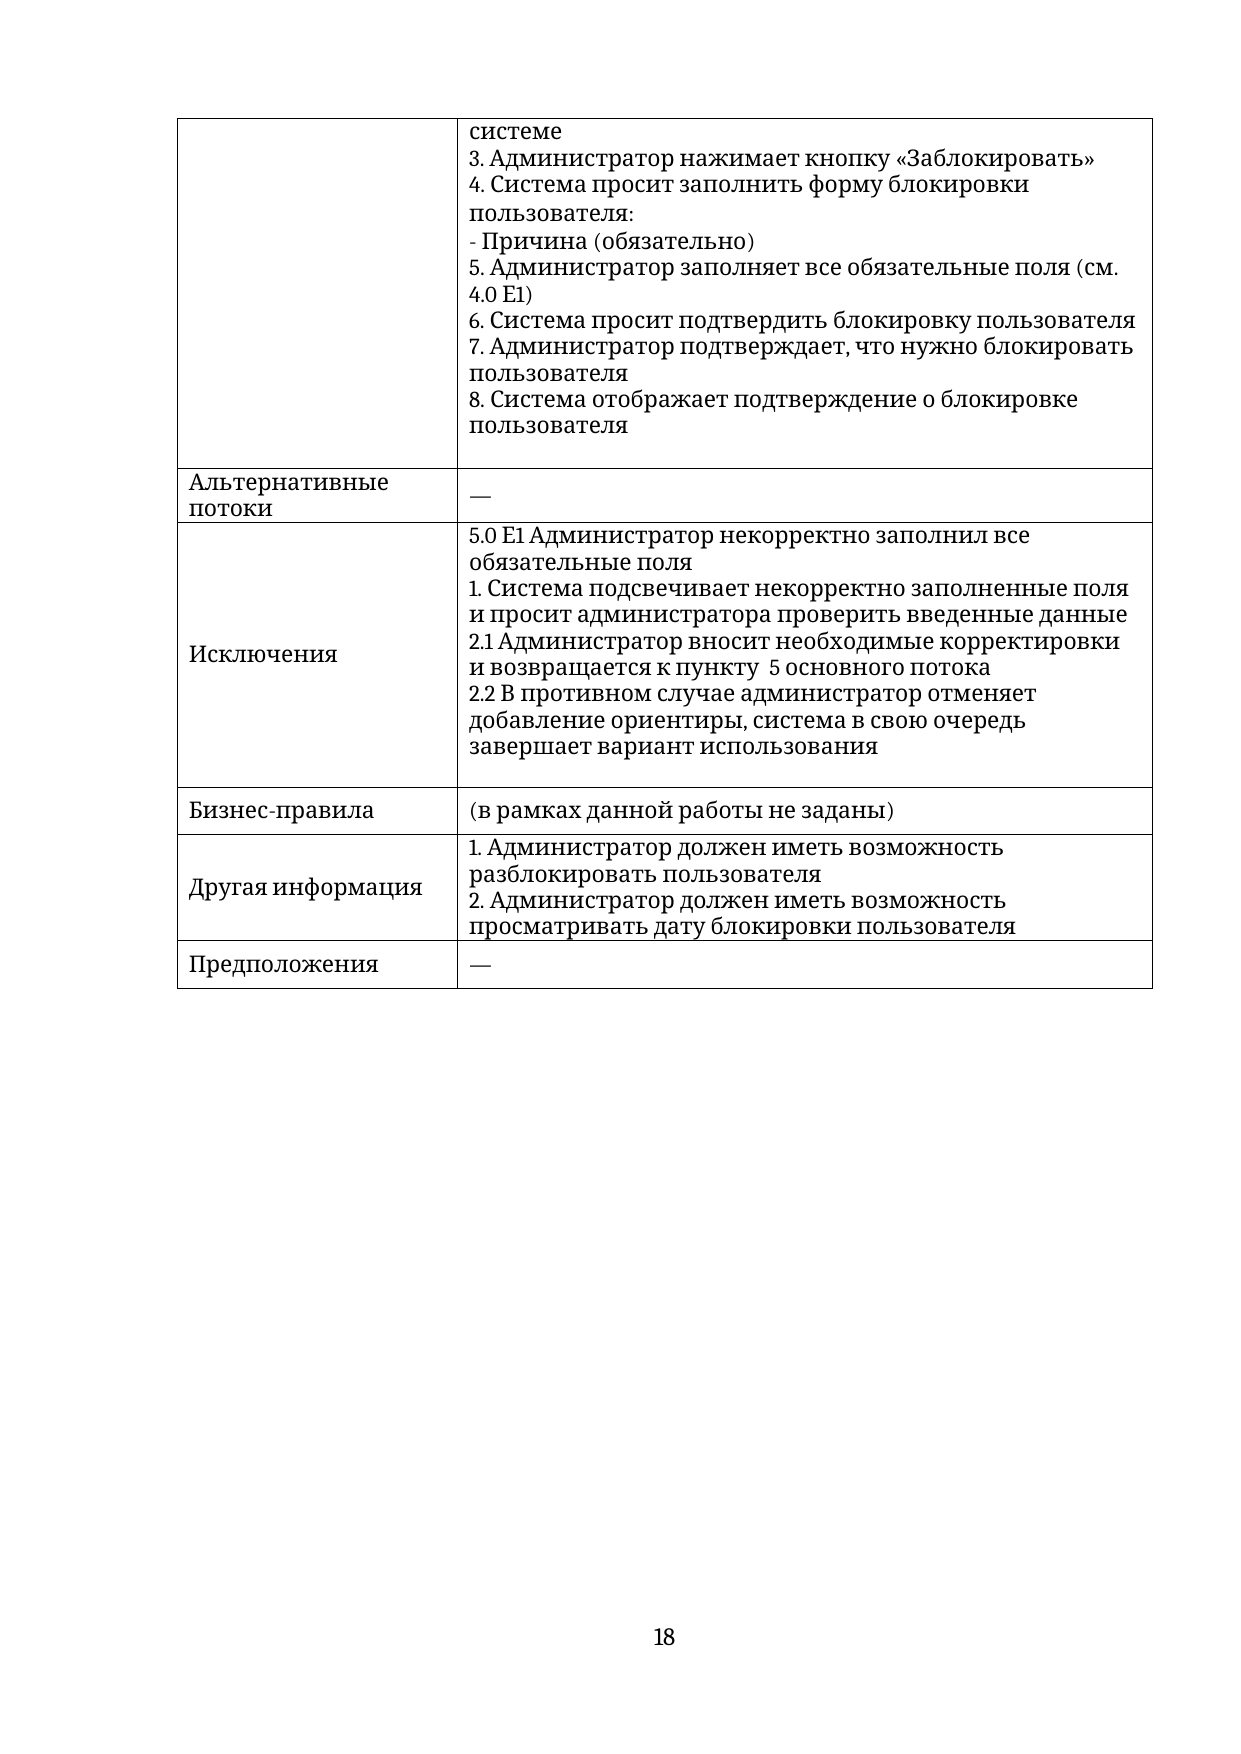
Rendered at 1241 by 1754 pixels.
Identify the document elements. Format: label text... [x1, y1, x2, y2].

table_cell 5.0 Е1 Администратор некорректно заполнил все обязательные поля 1. Система подсвечивает некорректно заполненные поля и просит администратора проверить введенные данные 2.1 Администратор вносит необходимые корректировки и возвращается к пункту 5 основного потока 2.2 В противном случае администратор отменяет добавление ориентиры, система в свою очередь завершает вариант использования [458, 523, 1152, 787]
table_cell — [458, 469, 1152, 522]
table_cell Исключения [178, 523, 457, 787]
table_cell Другая информация [178, 835, 457, 940]
table_cell системе 3. Администратор нажимает кнопку «Заблокировать» 4. Система просит заполнить форму блокировки пользователя: - Причина (обязательно) 5. Администратор заполняет все обязательные поля (см. 4.0 Е1) 6. Система просит подтвердить блокировку пользователя 7. Администратор подтверждает, что нужно блокировать пользователя 8. Система отображает подтверждение о блокировке пользователя [458, 119, 1152, 468]
table_cell Альтернативные потоки [178, 469, 457, 522]
table_cell 1. Администратор должен иметь возможность разблокировать пользователя 2. Администратор должен иметь возможность просматривать дату блокировки пользователя [458, 835, 1152, 940]
table_cell — [458, 941, 1152, 988]
table_cell Предположения [178, 941, 457, 988]
table_cell Бизнес-правила [178, 788, 457, 834]
table_cell (в рамках данной работы не заданы) [458, 788, 1152, 834]
table_cell [178, 119, 457, 468]
